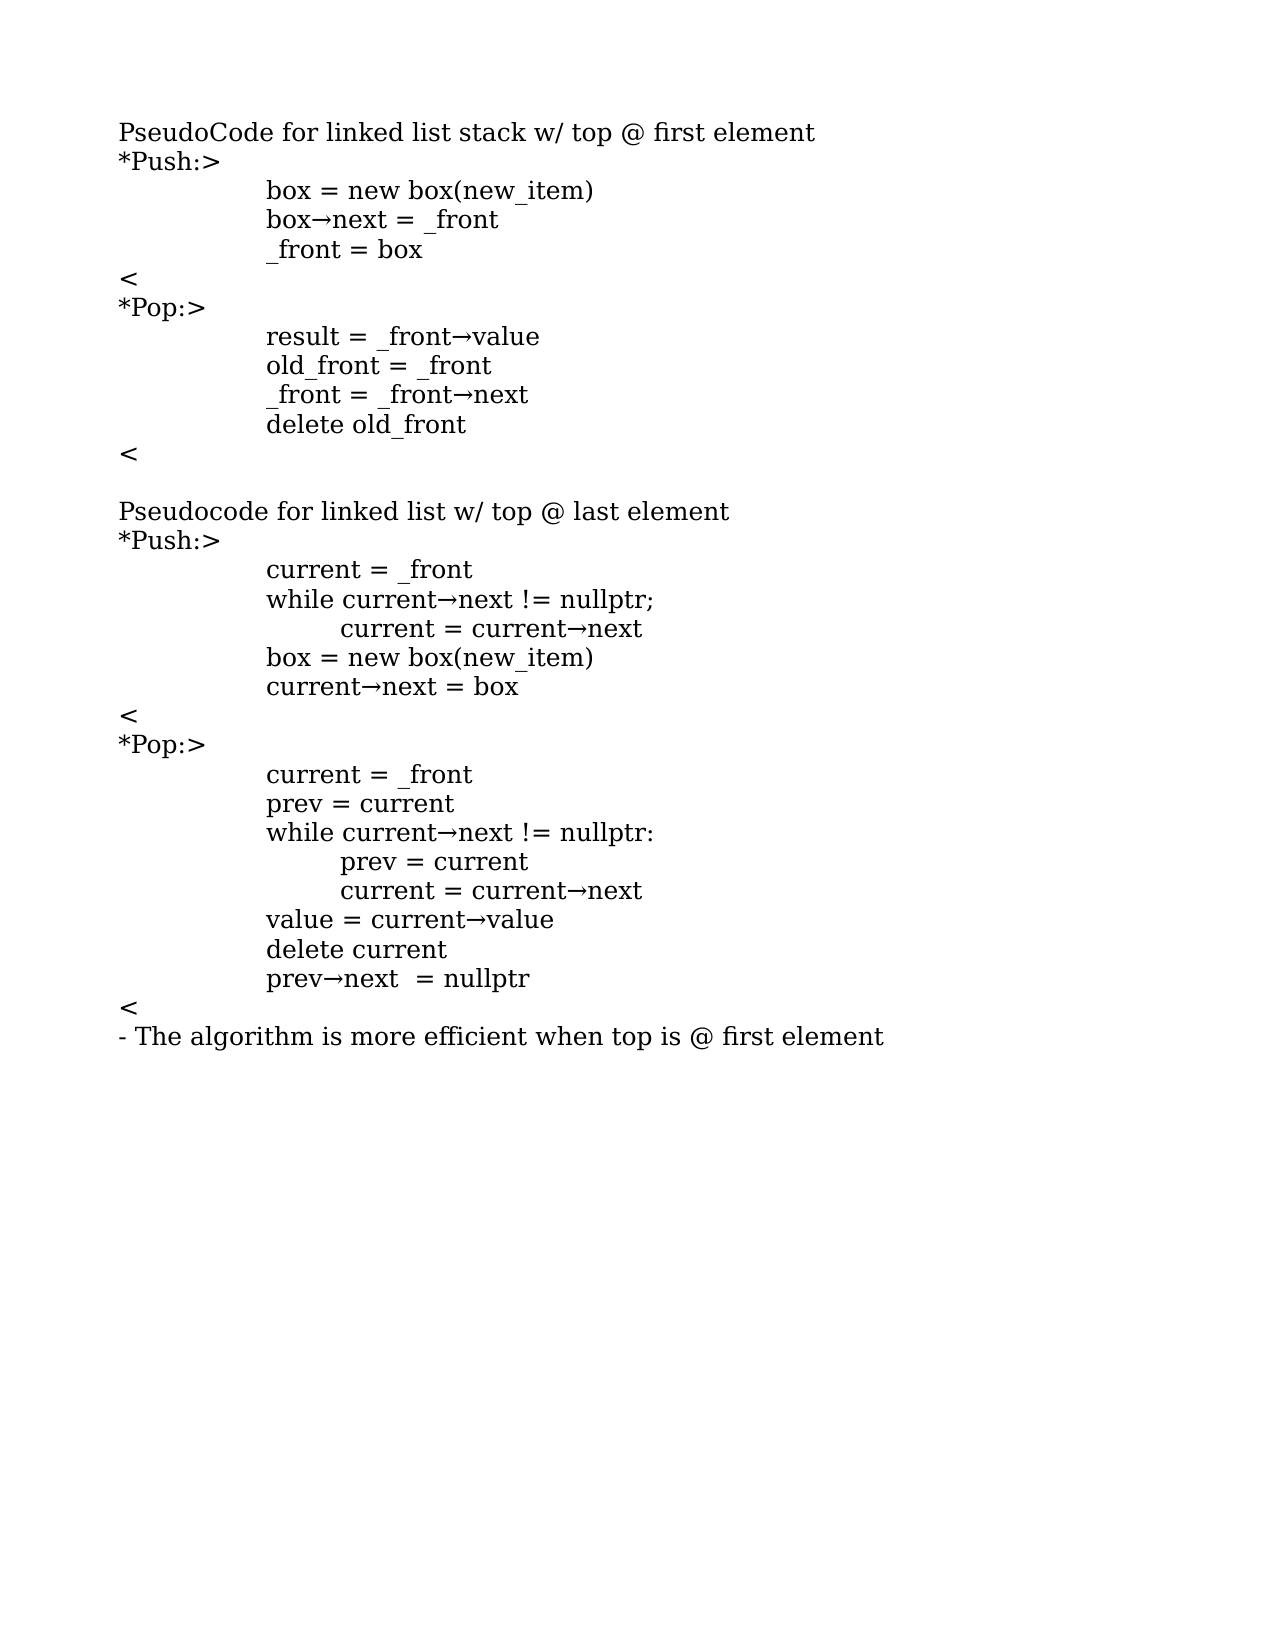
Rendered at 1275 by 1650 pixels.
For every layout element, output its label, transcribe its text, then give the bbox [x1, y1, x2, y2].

text *Push:> [118, 147, 1157, 176]
text result = _front→value [118, 322, 1157, 351]
text current = current→next [118, 876, 1157, 906]
text Pseudocode for linked list w/ top @ last element [118, 497, 1157, 526]
text delete old_front [118, 410, 1157, 439]
text current = current→next [118, 614, 1157, 643]
text PseudoCode for linked list stack w/ top @ first element [118, 118, 1157, 147]
text _front = box [118, 235, 1157, 264]
text < [118, 993, 1157, 1022]
text old_front = _front [118, 351, 1157, 381]
text current→next = box [118, 672, 1157, 701]
text *Pop:> [118, 293, 1157, 322]
text while current→next != nullptr; [118, 585, 1157, 614]
text prev = current [118, 789, 1157, 818]
text < [118, 439, 1157, 468]
text value = current→value [118, 906, 1157, 935]
text *Pop:> [118, 731, 1157, 760]
text box = new box(new_item) [118, 176, 1157, 206]
text delete current [118, 935, 1157, 964]
text < [118, 701, 1157, 731]
text _front = _front→next [118, 381, 1157, 410]
text box = new box(new_item) [118, 643, 1157, 672]
text *Push:> [118, 526, 1157, 556]
text while current→next != nullptr: [118, 818, 1157, 847]
text current = _front [118, 760, 1157, 789]
text - The algorithm is more efficient when top is @ first element [118, 1022, 1157, 1051]
text current = _front [118, 556, 1157, 585]
text prev = current [118, 847, 1157, 876]
text prev→next = nullptr [118, 964, 1157, 993]
text < [118, 264, 1157, 293]
text box→next = _front [118, 206, 1157, 235]
